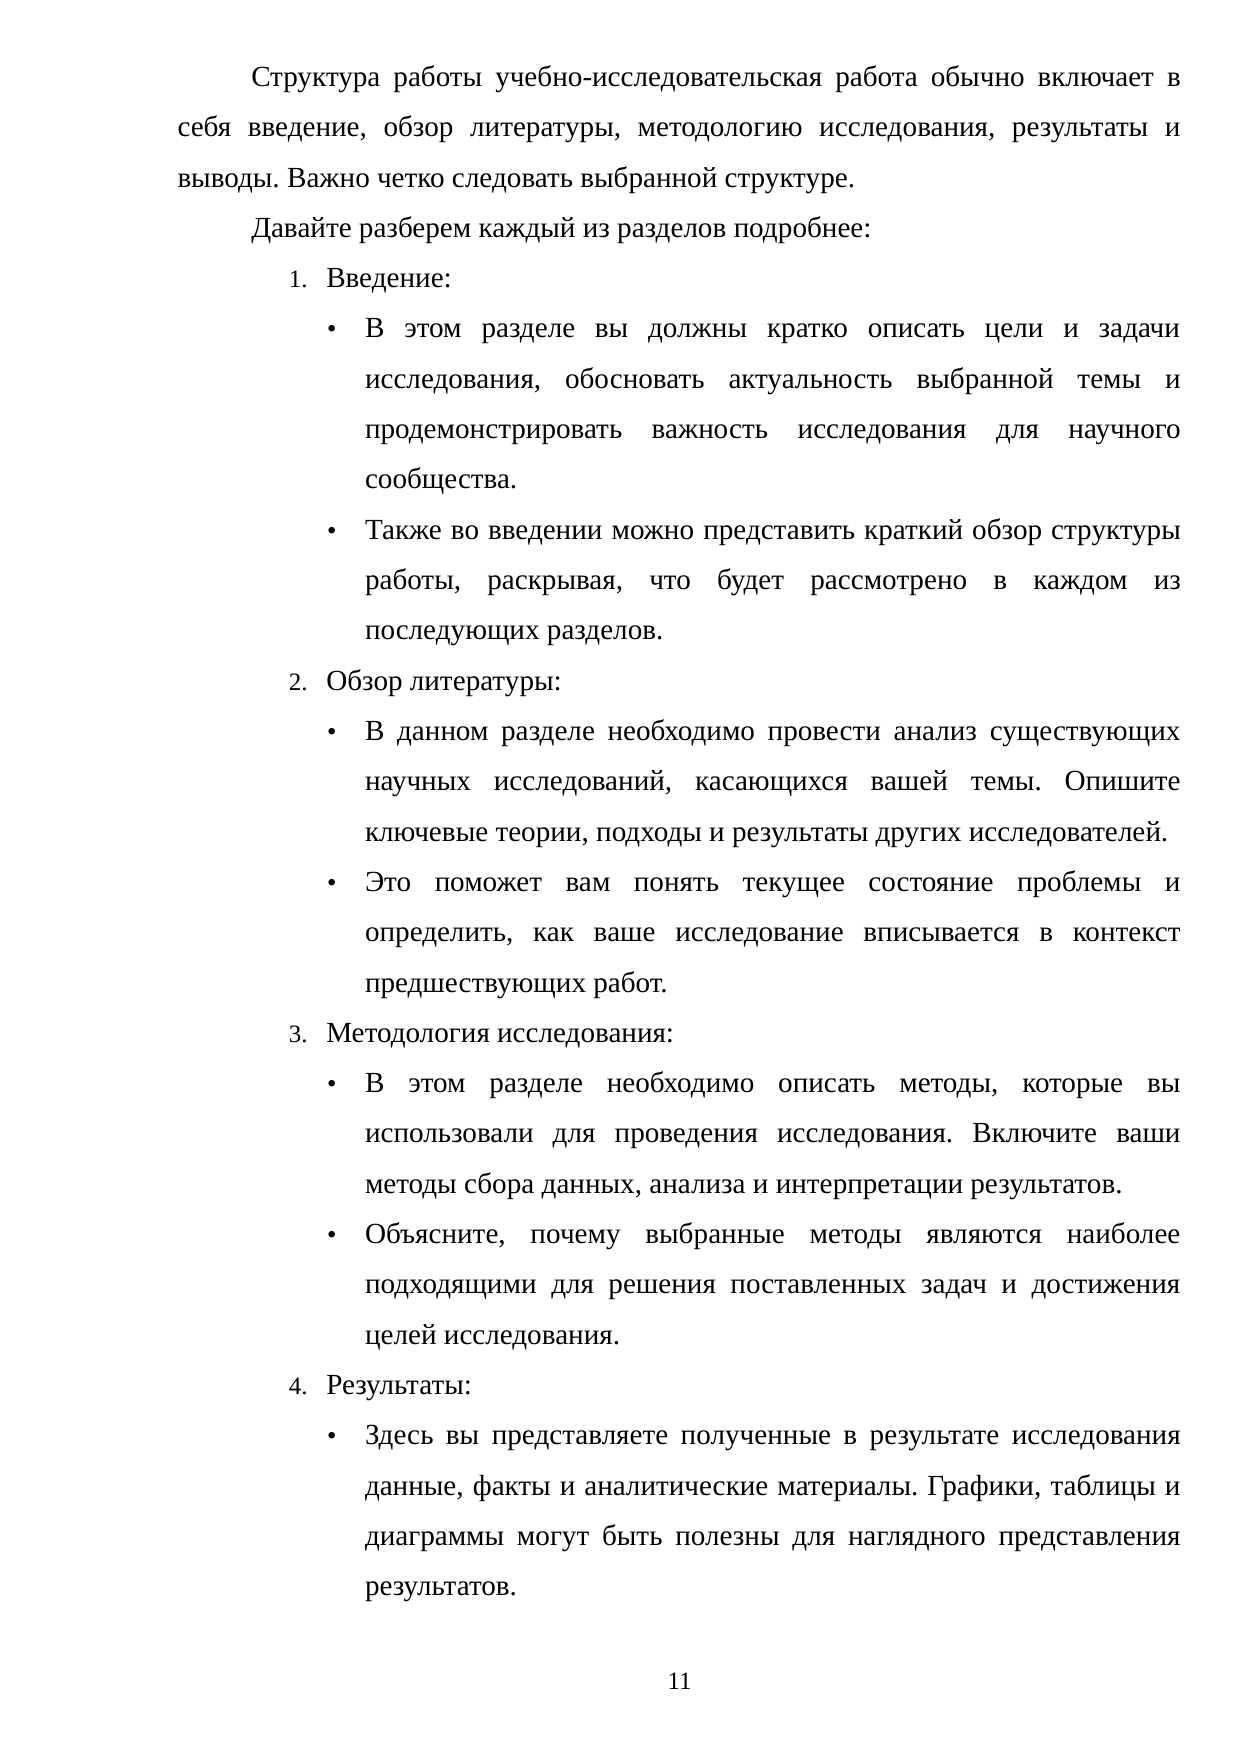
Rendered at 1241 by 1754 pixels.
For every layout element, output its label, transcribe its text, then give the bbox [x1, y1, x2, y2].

list В этом разделе вы должны кратко описать цели и задачи исследования, обосновать актуальность выбранной темы и продемонстрировать важность исследования для научного сообщества. [327, 311, 1181, 495]
list Это поможет вам понять текущее состояние проблемы и определить, как ваше исследование вписывается в контекст предшествующих работ. [327, 864, 1181, 998]
list Методология исследования: [288, 1015, 1181, 1048]
list В данном разделе необходимо провести анализ существующих научных исследований, касающихся вашей темы. Опишите ключевые теории, подходы и результаты других исследователей. [327, 713, 1181, 847]
text Структура работы учебно-исследовательская работа обычно включает в себя введение, обзор литературы, методологию исследования, результаты и выводы. Важно четко следовать выбранной структуре. [177, 59, 1181, 193]
list В этом разделе необходимо описать методы, которые вы использовали для проведения исследования. Включите ваши методы сбора данных, анализа и интерпретации результатов. [327, 1065, 1181, 1199]
list Обзор литературы: [288, 663, 1181, 696]
list Результаты: [288, 1367, 1181, 1401]
list Также во введении можно представить краткий обзор структуры работы, раскрывая, что будет рассмотрено в каждом из последующих разделов. [327, 512, 1181, 646]
text Давайте разберем каждый из разделов подробнее: [177, 210, 1181, 243]
list Введение: [288, 260, 1181, 294]
list Объясните, почему выбранные методы являются наиболее подходящими для решения поставленных задач и достижения целей исследования. [327, 1216, 1181, 1350]
list Здесь вы представляете полученные в результате исследования данные, факты и аналитические материалы. Графики, таблицы и диаграммы могут быть полезны для наглядного представления результатов. [327, 1417, 1181, 1602]
